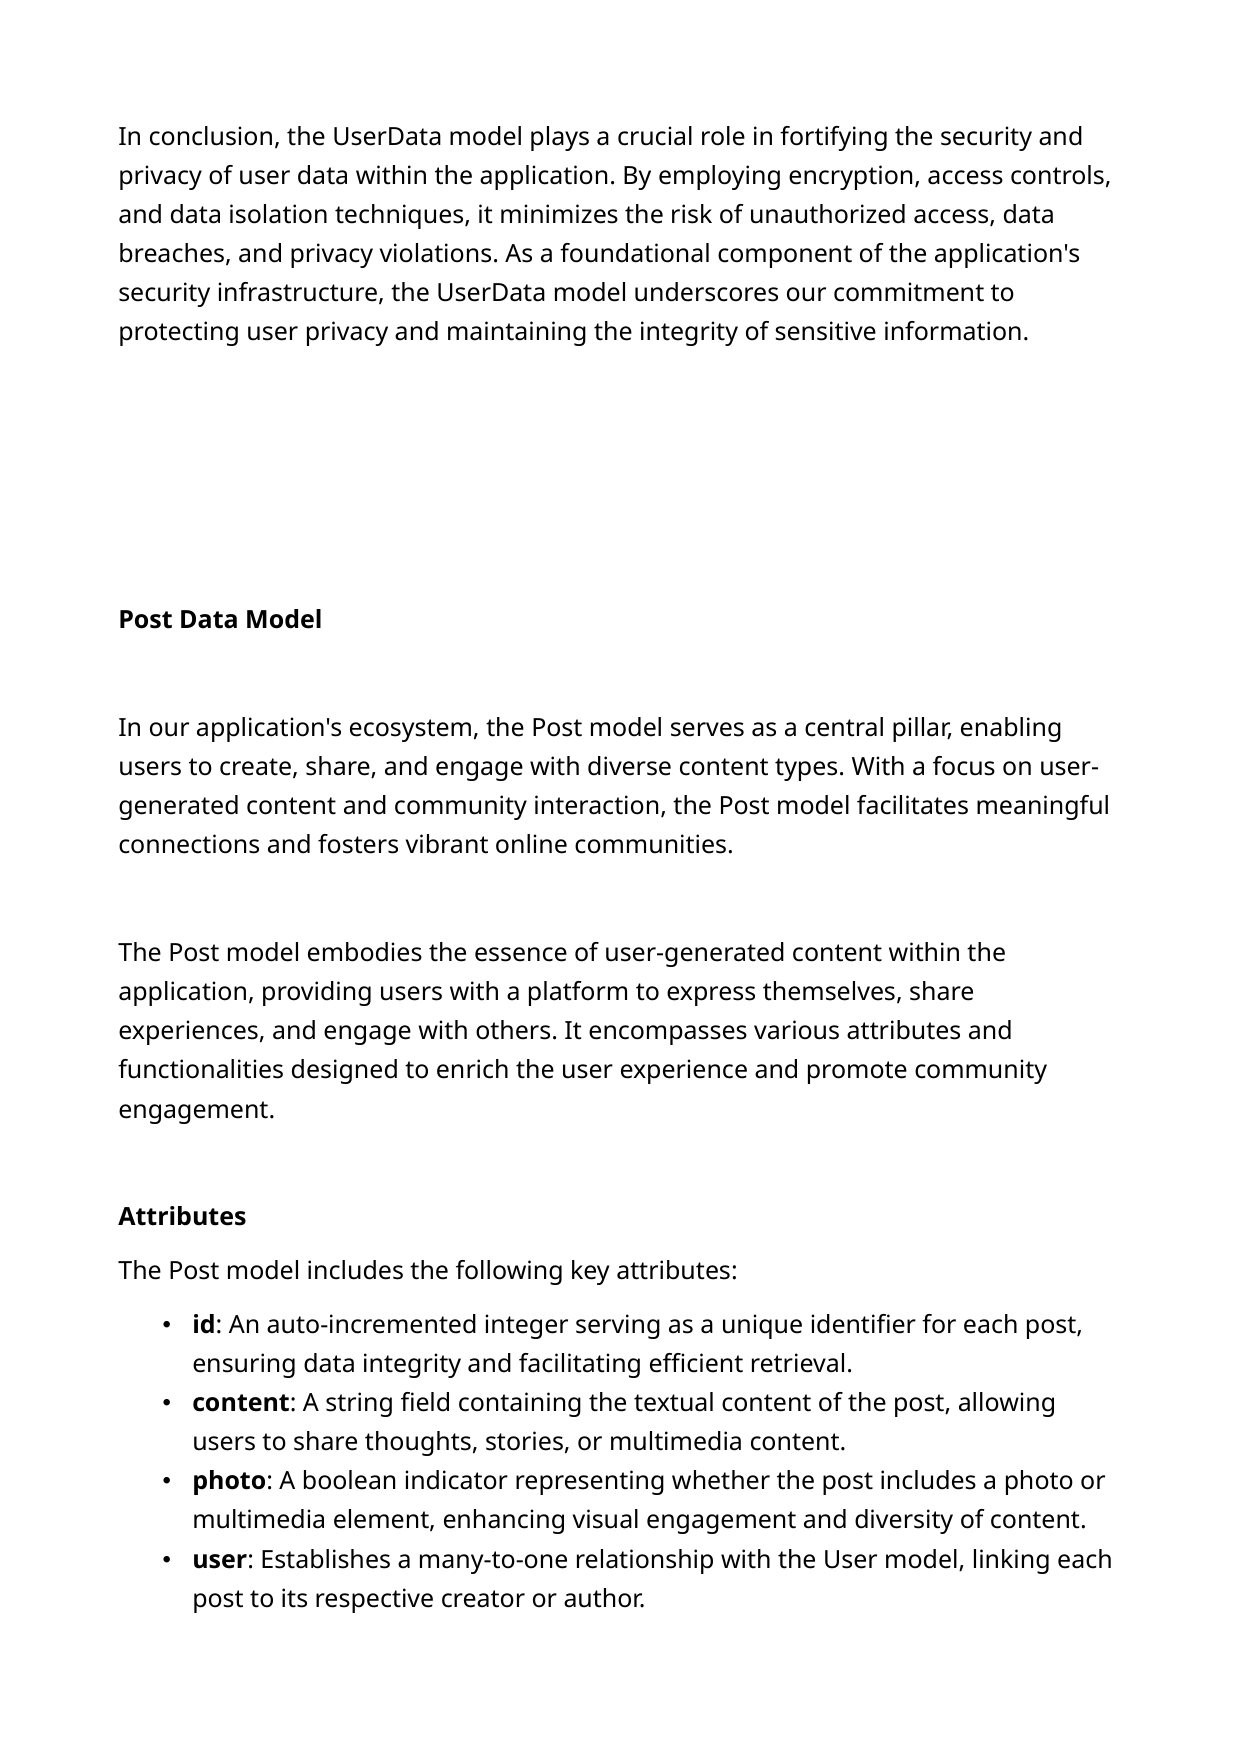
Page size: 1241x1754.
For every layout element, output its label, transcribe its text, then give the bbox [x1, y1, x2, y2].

text The Post model includes the following key attributes: [118, 1252, 1122, 1287]
list photo: A boolean indicator representing whether the post includes a photo or multimedia element, enhancing visual engagement and diversity of content. [162, 1463, 1122, 1536]
list content: A string field containing the textual content of the post, allowing users to share thoughts, stories, or multimedia content. [162, 1384, 1122, 1458]
list id: An auto-incremented integer serving as a unique identifier for each post, ensuring data integrity and facilitating efficient retrieval. [162, 1306, 1122, 1379]
text Attributes [118, 1199, 1122, 1233]
text The Post model embodies the essence of user-generated content within the application, providing users with a platform to express themselves, share experiences, and engage with others. It encompasses various attributes and functionalities designed to enrich the user experience and promote community engagement. [118, 934, 1122, 1125]
text In conclusion, the UserData model plays a crucial role in fortifying the security and privacy of user data within the application. By employing encryption, access controls, and data isolation techniques, it minimizes the risk of unauthorized access, data breaches, and privacy violations. As a foundational component of the application's security infrastructure, the UserData model underscores our commitment to protecting user privacy and maintaining the integrity of sensitive information. [118, 118, 1122, 348]
text Post Data Model [118, 602, 1122, 636]
list user: Establishes a many-to-one relationship with the User model, linking each post to its respective creator or author. [162, 1541, 1122, 1614]
text In our application's ecosystem, the Post model serves as a central pillar, enabling users to create, share, and engage with diverse content types. With a focus on user-generated content and community interaction, the Post model facilitates meaningful connections and fosters vibrant online communities. [118, 709, 1122, 861]
